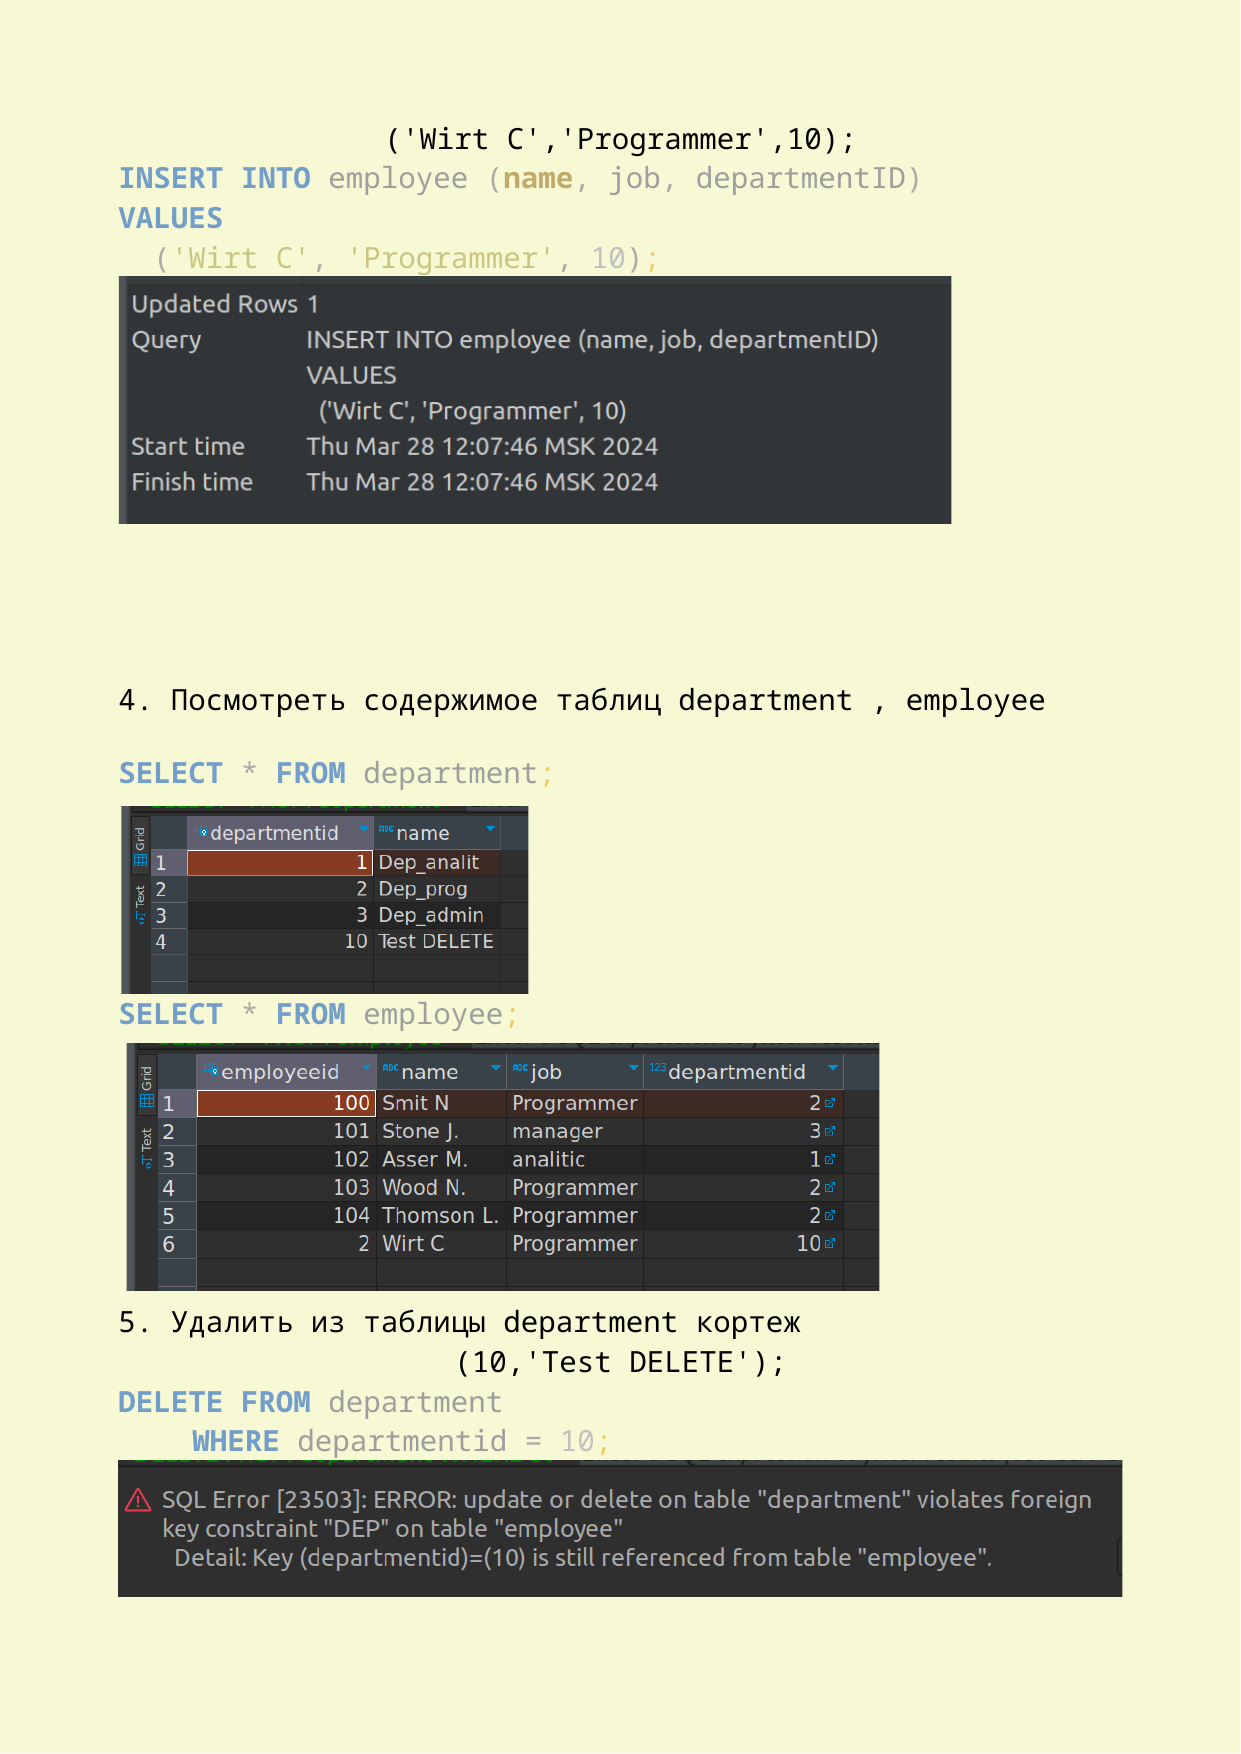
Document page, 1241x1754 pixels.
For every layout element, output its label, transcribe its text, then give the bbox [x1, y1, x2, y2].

text ('Wirt C', 'Programmer', 10); [118, 237, 1122, 277]
text 4. Посмотреть содержимое таблиц department , employee [118, 679, 1122, 719]
text SELECT * FROM employee; [118, 993, 1122, 1033]
text DELETE FROM department [118, 1381, 1122, 1421]
text SELECT * FROM department; [118, 753, 1122, 792]
picture [118, 1460, 1123, 1597]
picture [121, 806, 529, 994]
text (10,'Test DELETE'); [118, 1341, 1122, 1381]
text INSERT INTO employee (name, job, departmentID) [118, 158, 1122, 197]
picture [126, 1043, 880, 1291]
picture [118, 276, 952, 524]
text WHERE departmentid = 10; [118, 1421, 1122, 1460]
text 5. Удалить из таблицы department кортеж [118, 1302, 1122, 1341]
text ('Wirt C','Programmer',10); [118, 118, 1122, 158]
text VALUES [118, 197, 1122, 237]
